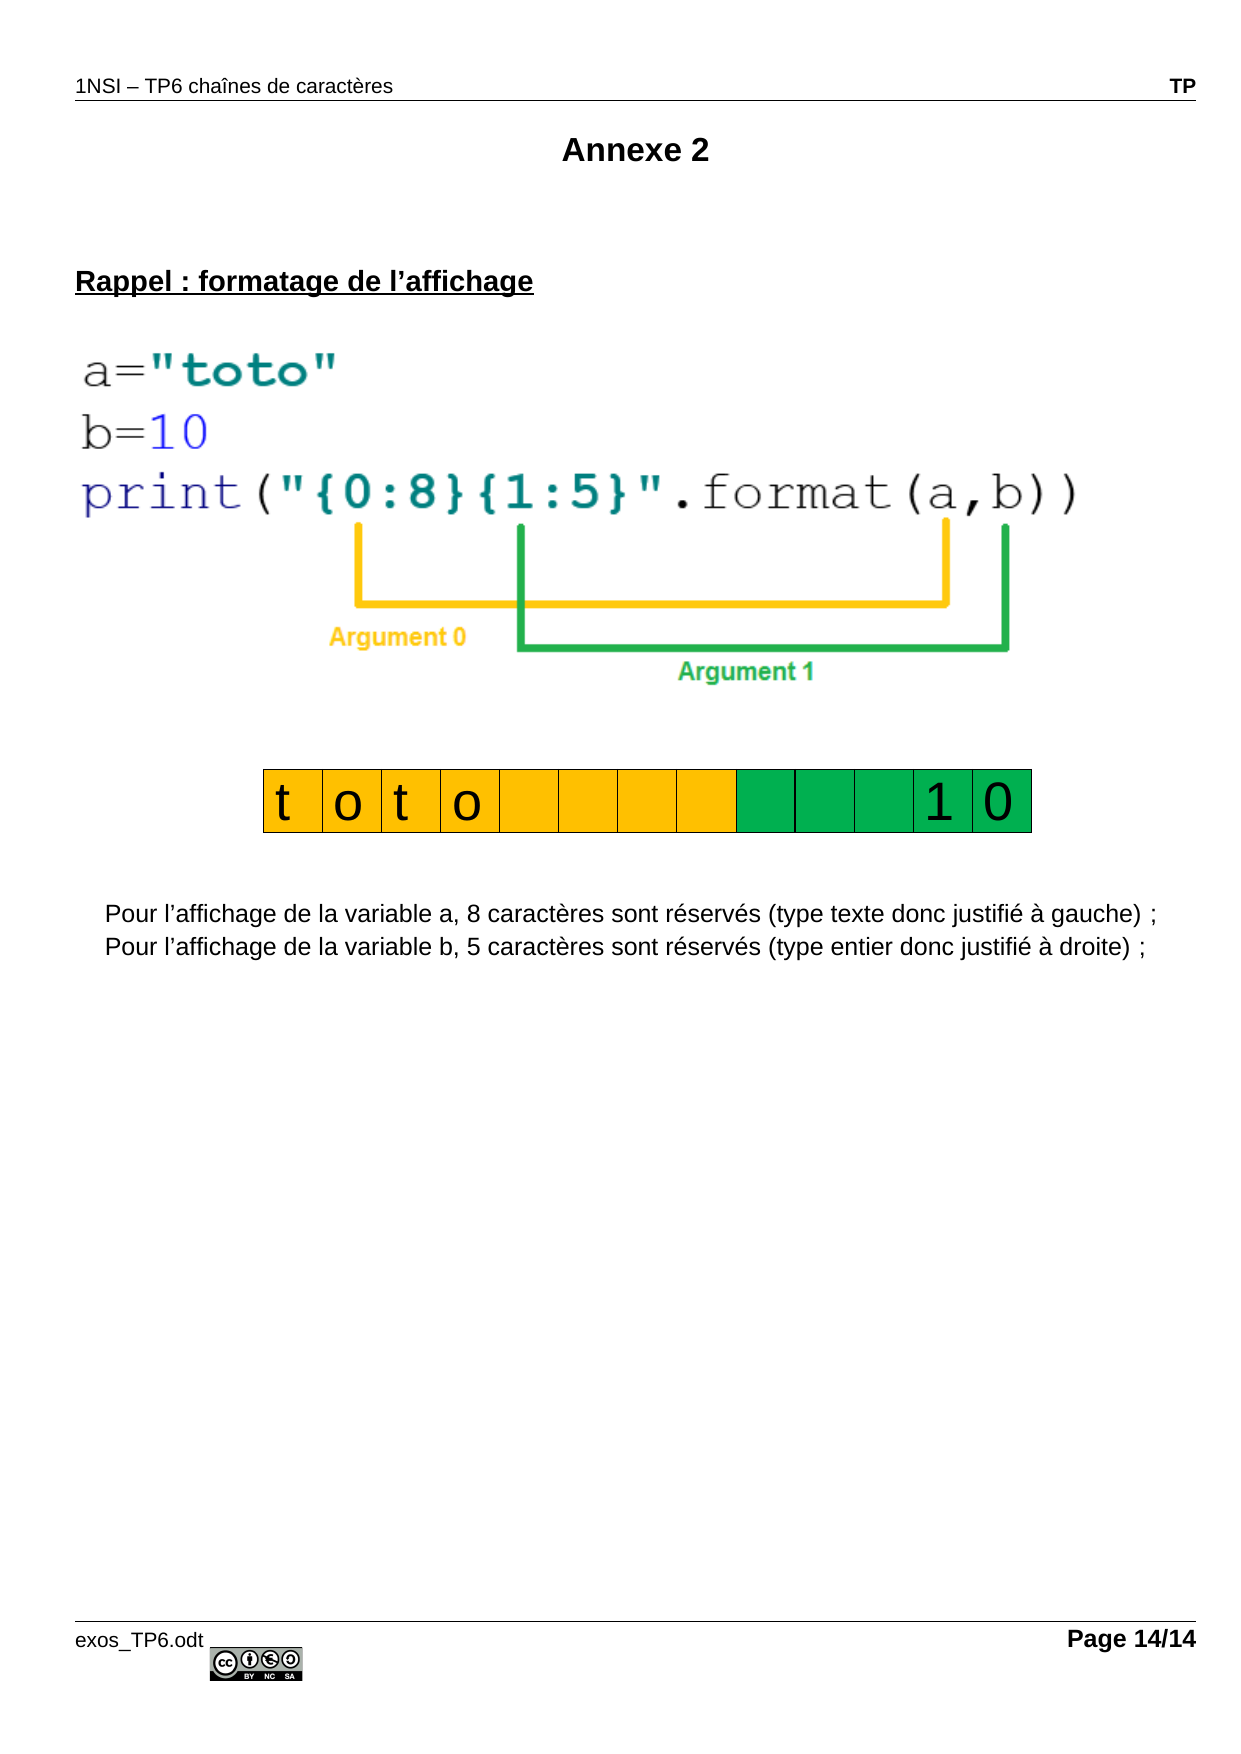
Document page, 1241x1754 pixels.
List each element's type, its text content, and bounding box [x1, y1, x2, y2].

table_header t [382, 770, 440, 832]
table_header o [441, 770, 499, 832]
table_header [855, 770, 913, 832]
table_header 1 [914, 770, 972, 832]
table_header [559, 770, 617, 832]
table_header [796, 770, 854, 832]
text Rappel : formatage de l’affichage [75, 264, 1196, 298]
picture [75, 341, 1094, 693]
table_header 0 [973, 770, 1031, 832]
text Pour l’affichage de la variable a, 8 caractères sont réservés (type texte donc justifié à gauche) ; [75, 899, 1196, 928]
text Pour l’affichage de la variable b, 5 caractères sont réservés (type entier donc justifié à droite) ; [75, 932, 1196, 961]
table_header o [323, 770, 381, 832]
text Annexe 2 [75, 129, 1196, 168]
table_header [500, 770, 558, 832]
table_header [618, 770, 676, 832]
table_header [677, 770, 736, 832]
table_header t [264, 770, 322, 832]
picture [209, 1647, 303, 1681]
table_header [737, 770, 794, 832]
